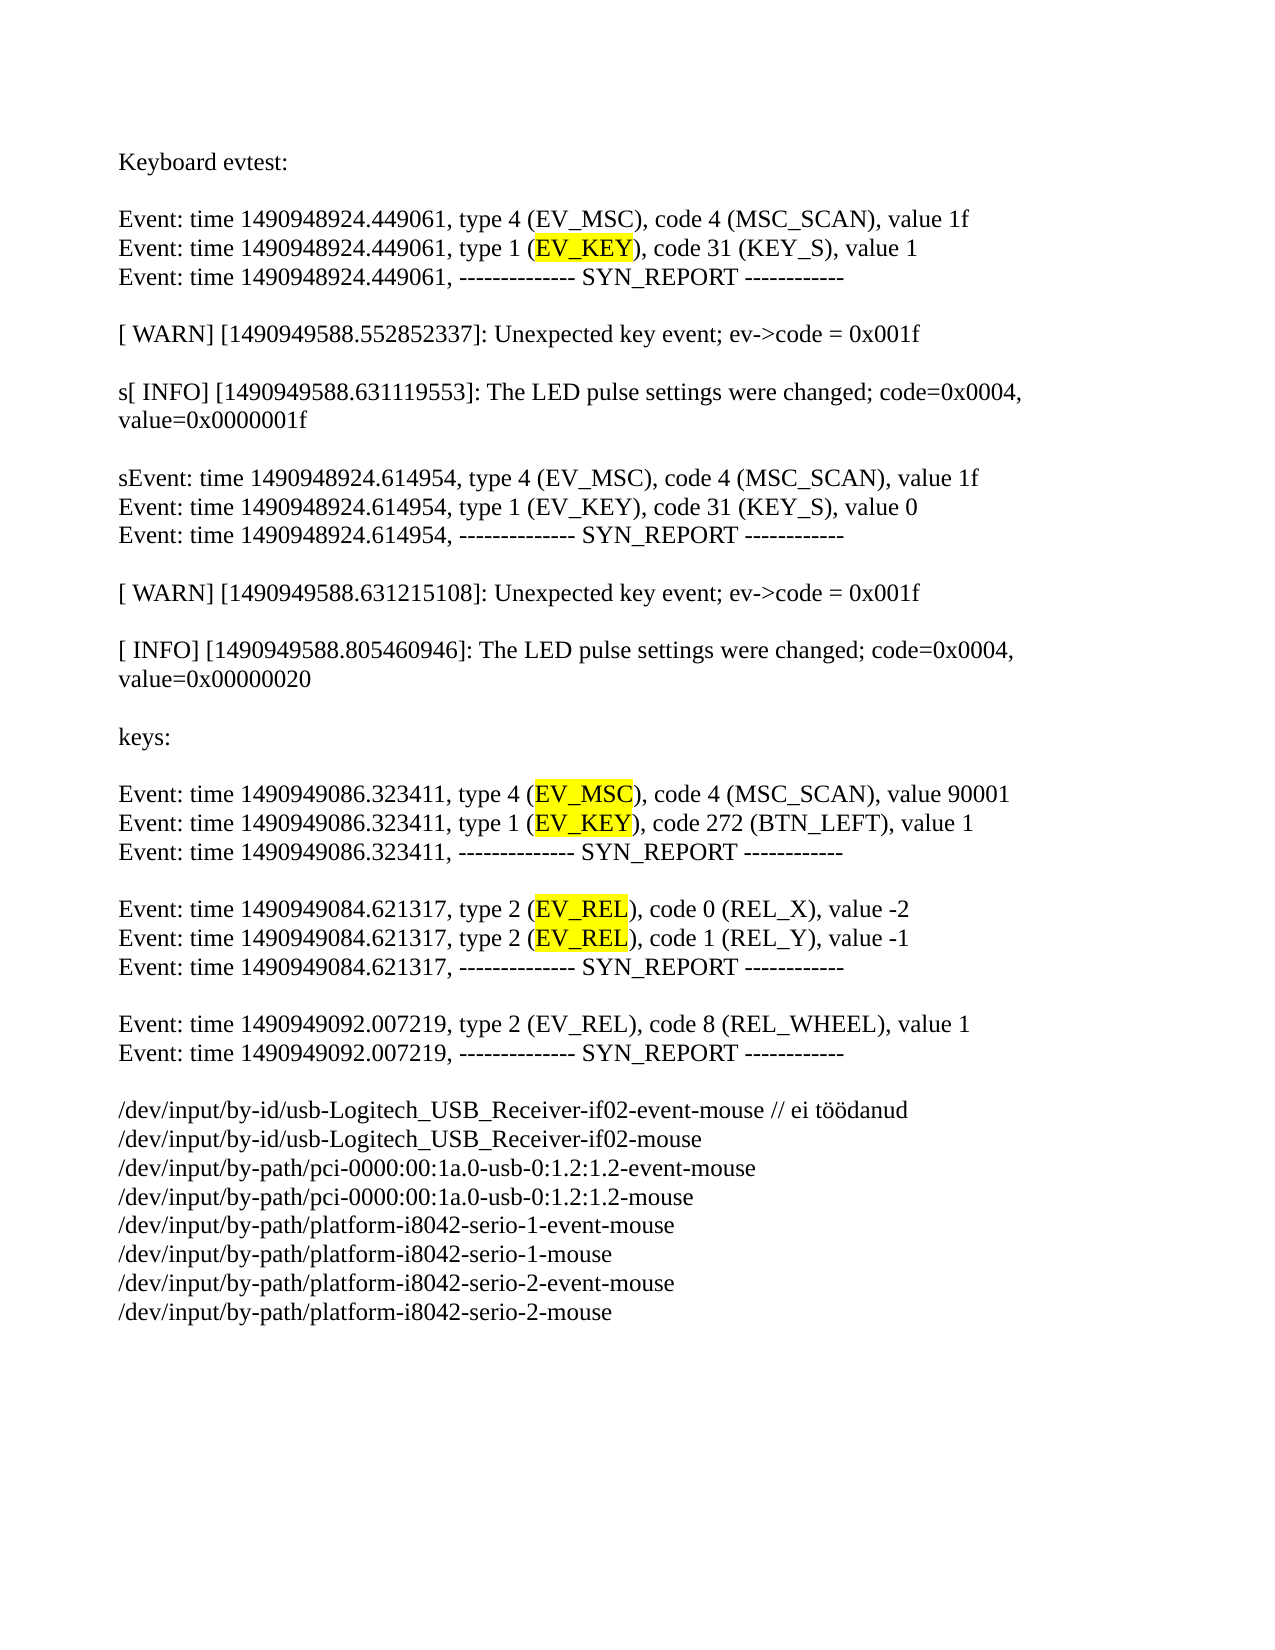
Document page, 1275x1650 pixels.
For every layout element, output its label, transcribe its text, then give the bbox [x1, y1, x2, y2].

text /dev/input/by-id/usb-Logitech_USB_Receiver-if02-mouse [118, 1124, 1157, 1153]
text Event: time 1490948924.449061, type 1 (EV_KEY), code 31 (KEY_S), value 1 [118, 233, 1157, 262]
text Keyboard evtest: [118, 147, 1157, 176]
text /dev/input/by-path/pci-0000:00:1a.0-usb-0:1.2:1.2-mouse [118, 1182, 1157, 1211]
text sEvent: time 1490948924.614954, type 4 (EV_MSC), code 4 (MSC_SCAN), value 1f [118, 463, 1157, 492]
text /dev/input/by-path/platform-i8042-serio-2-mouse [118, 1297, 1157, 1326]
text Event: time 1490948924.614954, type 1 (EV_KEY), code 31 (KEY_S), value 0 [118, 492, 1157, 521]
text Event: time 1490949086.323411, type 1 (EV_KEY), code 272 (BTN_LEFT), value 1 [118, 808, 1157, 837]
text Event: time 1490948924.449061, type 4 (EV_MSC), code 4 (MSC_SCAN), value 1f [118, 204, 1157, 233]
text /dev/input/by-id/usb-Logitech_USB_Receiver-if02-event-mouse // ei töödanud [118, 1096, 1157, 1124]
text Event: time 1490949084.621317, type 2 (EV_REL), code 1 (REL_Y), value -1 [118, 923, 1157, 952]
text /dev/input/by-path/platform-i8042-serio-2-event-mouse [118, 1268, 1157, 1297]
text Event: time 1490949092.007219, -------------- SYN_REPORT ------------ [118, 1038, 1157, 1067]
text Event: time 1490949084.621317, type 2 (EV_REL), code 0 (REL_X), value -2 [118, 894, 1157, 923]
text Event: time 1490949086.323411, -------------- SYN_REPORT ------------ [118, 837, 1157, 866]
text /dev/input/by-path/platform-i8042-serio-1-mouse [118, 1239, 1157, 1268]
text [ WARN] [1490949588.631215108]: Unexpected key event; ev->code = 0x001f [118, 578, 1157, 607]
text /dev/input/by-path/pci-0000:00:1a.0-usb-0:1.2:1.2-event-mouse [118, 1153, 1157, 1182]
text Event: time 1490949092.007219, type 2 (EV_REL), code 8 (REL_WHEEL), value 1 [118, 1009, 1157, 1038]
text s[ INFO] [1490949588.631119553]: The LED pulse settings were changed; code=0x0004, value=0x0000001f [118, 377, 1157, 434]
text /dev/input/by-path/platform-i8042-serio-1-event-mouse [118, 1211, 1157, 1239]
text Event: time 1490949086.323411, type 4 (EV_MSC), code 4 (MSC_SCAN), value 90001 [118, 779, 1157, 808]
text [ INFO] [1490949588.805460946]: The LED pulse settings were changed; code=0x0004, value=0x00000020 [118, 636, 1157, 693]
text Event: time 1490948924.449061, -------------- SYN_REPORT ------------ [118, 262, 1157, 291]
text keys: [118, 722, 1157, 751]
text [ WARN] [1490949588.552852337]: Unexpected key event; ev->code = 0x001f [118, 319, 1157, 348]
text Event: time 1490948924.614954, -------------- SYN_REPORT ------------ [118, 521, 1157, 549]
text Event: time 1490949084.621317, -------------- SYN_REPORT ------------ [118, 952, 1157, 981]
